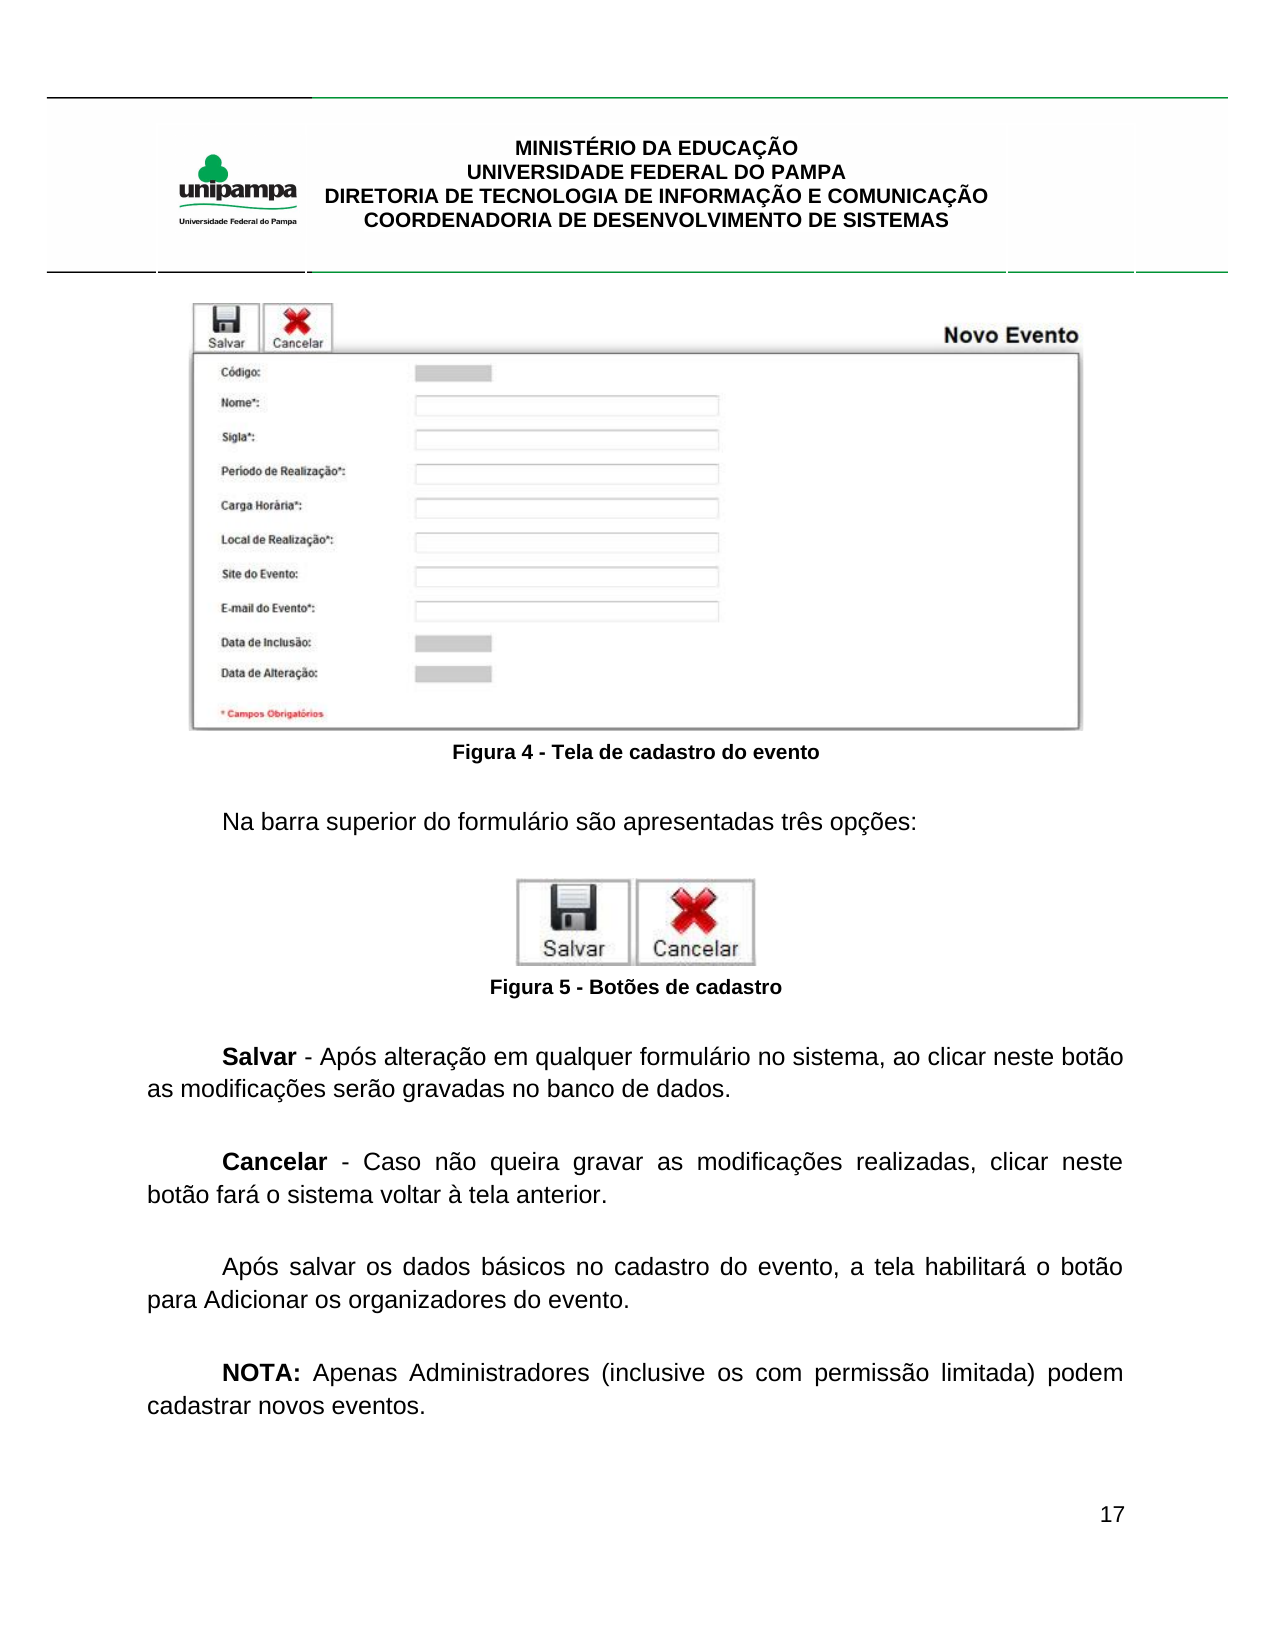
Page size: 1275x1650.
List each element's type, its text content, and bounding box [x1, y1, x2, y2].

picture [188, 303, 1084, 731]
picture [515, 878, 757, 966]
text NOTA: Apenas Administradores (inclusive os com permissão limitada) podem cadastrar novos eventos. [147, 1358, 1125, 1419]
text Na barra superior do formulário são apresentadas três opções: [147, 806, 1125, 835]
text Salvar - Após alteração em qualquer formulário no sistema, ao clicar neste botão as modificações serão gravadas no banco de dados. [147, 1041, 1125, 1103]
picture [46, 97, 1228, 273]
picture [307, 125, 1006, 273]
text Após salvar os dados básicos no cadastro do evento, a tela habilitará o botão para Adicionar os organizadores do evento. [147, 1252, 1125, 1314]
picture [1008, 125, 1134, 273]
picture [158, 125, 306, 273]
text Cancelar - Caso não queira gravar as modificações realizadas, clicar neste botão fará o sistema voltar à tela anterior. [147, 1147, 1125, 1209]
text Figura 4 - Tela de cadastro do evento [147, 739, 1125, 763]
text Figura 5 - Botões de cadastro [147, 974, 1125, 998]
